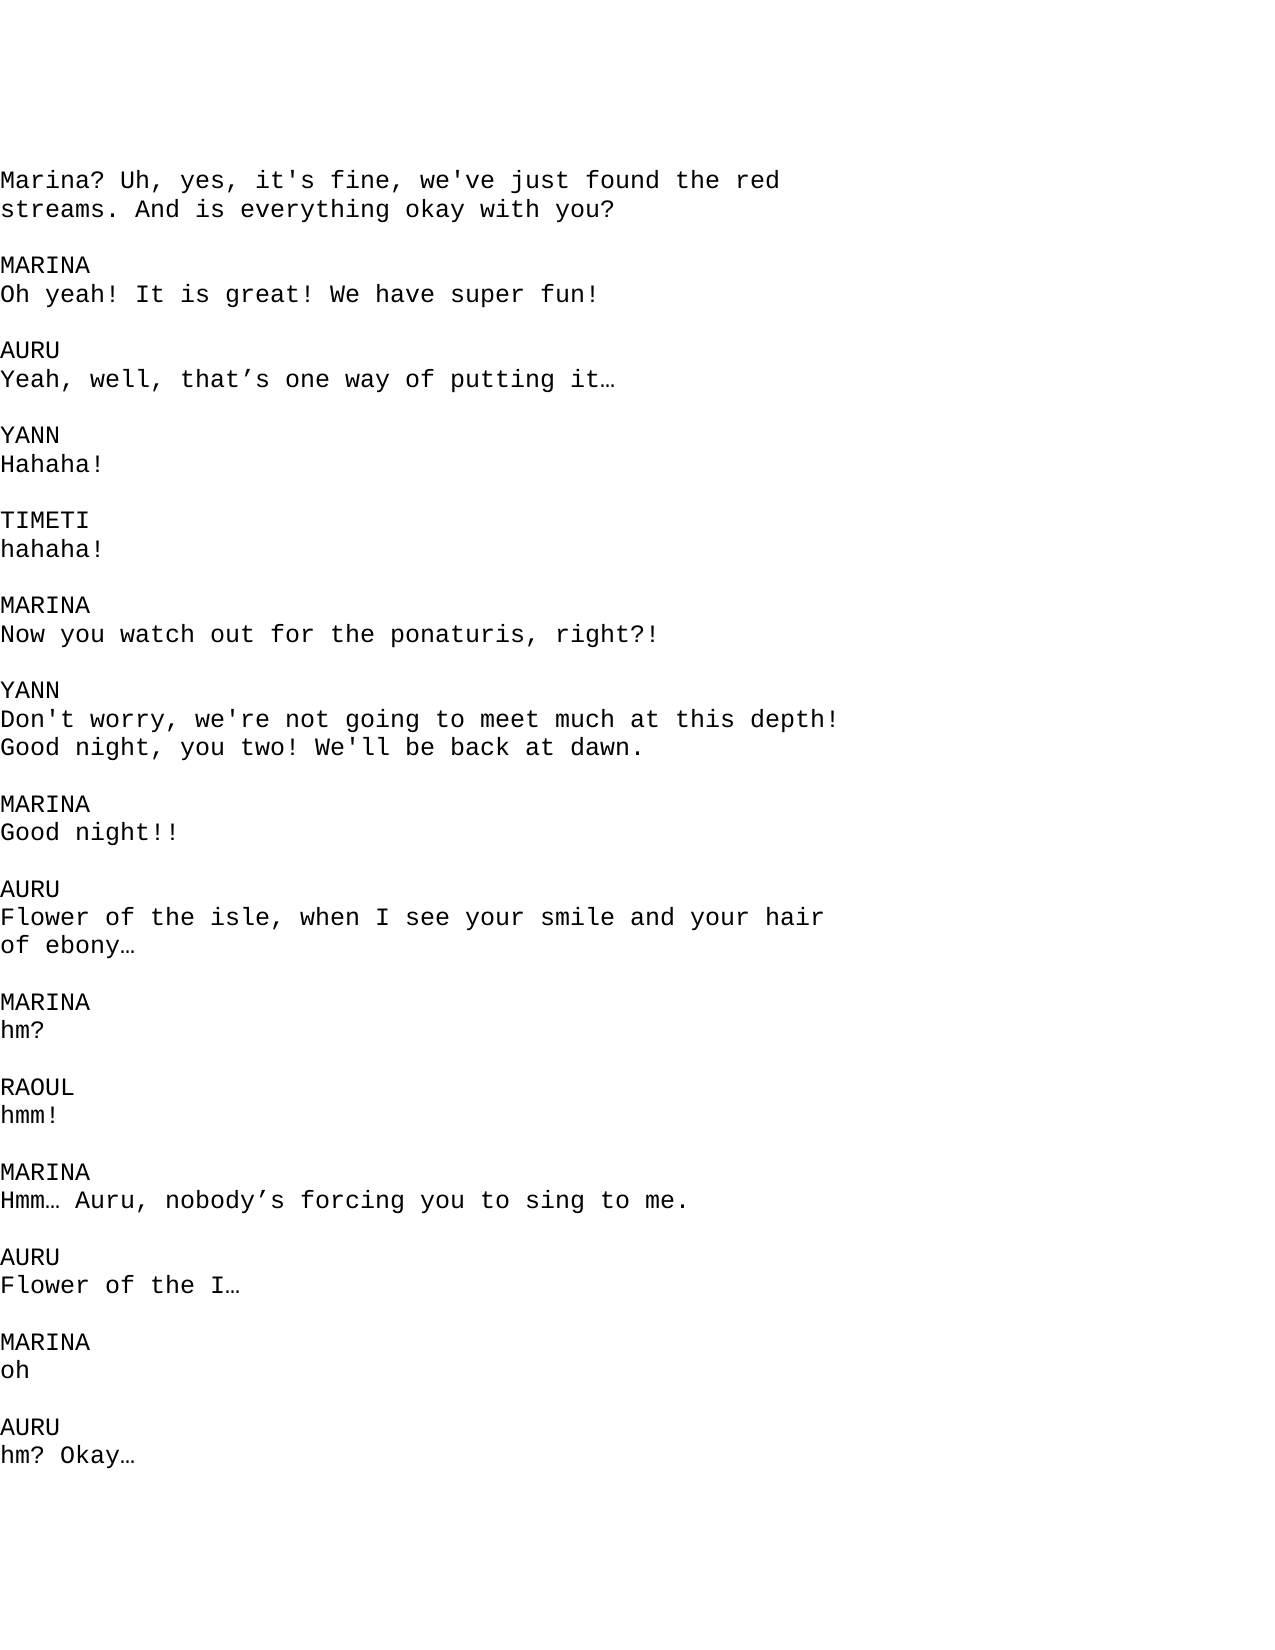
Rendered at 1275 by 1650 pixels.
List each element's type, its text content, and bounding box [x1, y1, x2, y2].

text TIMETI [0, 508, 900, 536]
text Marina? Uh, yes, it's fine, we've just found the red streams. And is everything okay with you? [0, 168, 900, 224]
text AURU [0, 1244, 900, 1273]
text MARINA [0, 1159, 900, 1188]
text YANN [0, 423, 825, 451]
text MARINA [0, 253, 900, 281]
text Good night!! [0, 819, 900, 848]
text Flower of the isle, when I see your smile and your hair of ebony… [0, 904, 825, 961]
text Now you watch out for the ponaturis, right?! [0, 621, 900, 649]
text Flower of the I… [0, 1273, 900, 1301]
text MARINA [0, 989, 825, 1018]
text hmm! [0, 1103, 900, 1131]
text Oh yeah! It is great! We have super fun! [0, 281, 900, 309]
text MARINA [0, 791, 900, 819]
text Yeah, well, that’s one way of putting it… [0, 366, 825, 394]
text Don't worry, we're not going to meet much at this depth! Good night, you two! We'll be back at dawn. [0, 706, 900, 763]
text MARINA [0, 593, 900, 621]
text MARINA [0, 1329, 900, 1358]
text oh [0, 1358, 900, 1386]
text AURU [0, 1414, 900, 1443]
text Hmm… Auru, nobody’s forcing you to sing to me. [0, 1188, 900, 1216]
text YANN [0, 678, 900, 706]
text AURU [0, 876, 900, 904]
text hm? [0, 1018, 900, 1046]
text hm? Okay… [0, 1443, 900, 1471]
text Hahaha! [0, 451, 900, 479]
text AURU [0, 338, 900, 366]
text RAOUL [0, 1074, 900, 1103]
text hahaha! [0, 536, 900, 564]
